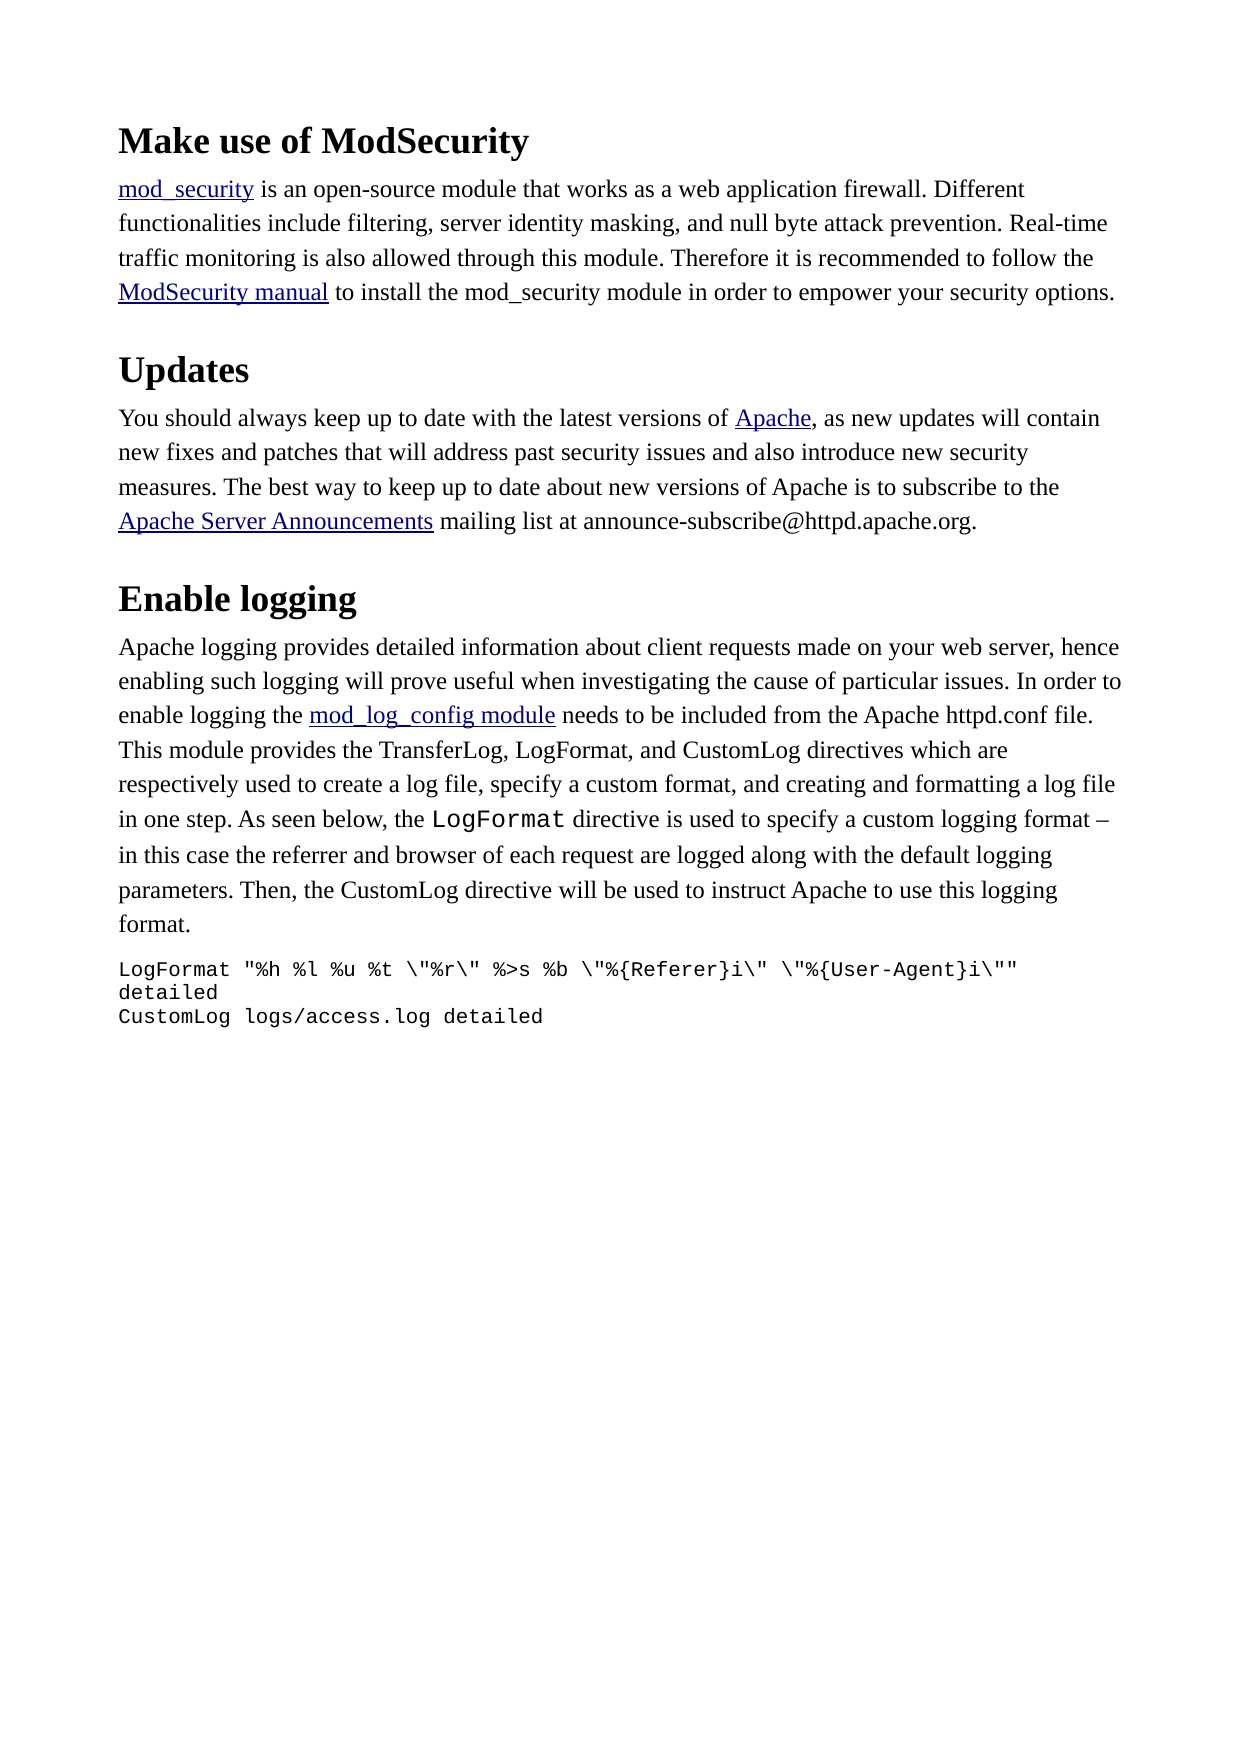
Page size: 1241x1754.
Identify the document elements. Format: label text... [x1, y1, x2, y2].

subtitle Enable logging [118, 576, 1122, 619]
text LogFormat "%h %l %u %t \"%r\" %>s %b \"%{Referer}i\" \"%{User-Agent}i\"" detailed [118, 959, 1122, 1006]
subtitle Updates [118, 347, 1122, 390]
text CustomLog logs/access.log detailed [118, 1006, 1122, 1029]
text mod_security is an open-source module that works as a web application firewall. Different functionalities include filtering, server identity masking, and null byte attack prevention. Real-time traffic monitoring is also allowed through this module. Therefore it is recommended to follow the ModSecurity manual to install the mod_security module in order to empower your security options. [118, 174, 1122, 306]
text Apache logging provides detailed information about client requests made on your web server, hence enabling such logging will prove useful when investigating the cause of particular issues. In order to enable logging the mod_log_config module needs to be included from the Apache httpd.conf file. This module provides the TransferLog, LogFormat, and CustomLog directives which are respectively used to create a log file, specify a custom format, and creating and formatting a log file in one step. As seen below, the LogFormat directive is used to specify a custom logging format – in this case the referrer and browser of each request are logged along with the default logging parameters. Then, the CustomLog directive will be used to instruct Apache to use this logging format. [118, 632, 1122, 938]
subtitle Make use of ModSecurity [118, 118, 1122, 161]
text You should always keep up to date with the latest versions of Apache, as new updates will contain new fixes and patches that will address past security issues and also introduce new security measures. The best way to keep up to date about new versions of Apache is to subscribe to the Apache Server Announcements mailing list at announce-subscribe@httpd.apache.org. [118, 403, 1122, 535]
